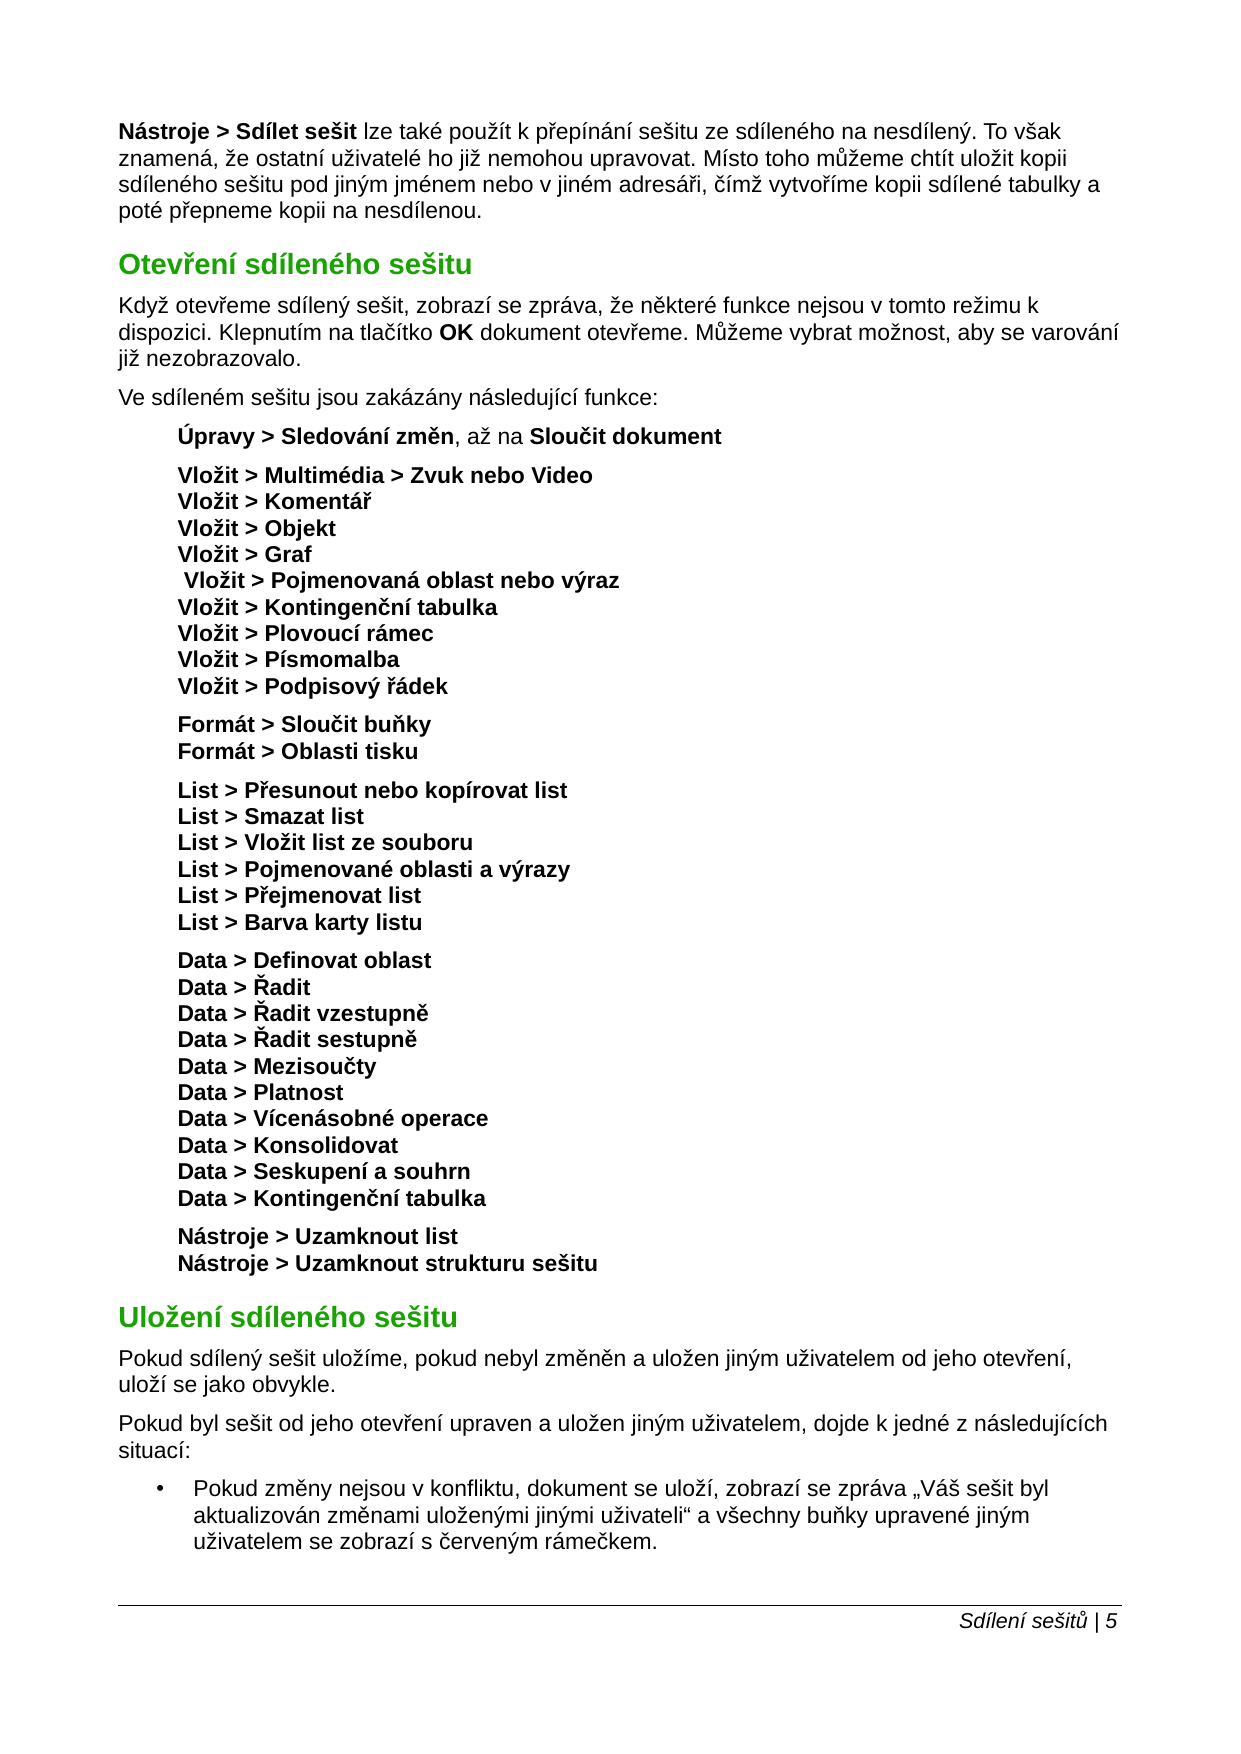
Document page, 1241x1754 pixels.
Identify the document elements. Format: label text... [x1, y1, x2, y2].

text Úpravy > Sledování změn, až na Sloučit dokument [177, 423, 1122, 449]
list Pokud změny nejsou v konfliktu, dokument se uloží, zobrazí se zpráva „Váš sešit byl aktualizován změnami uloženými jinými uživateli“ a všechny buňky upravené jiným uživatelem se zobrazí s červeným rámečkem. [156, 1475, 1122, 1554]
subtitle Uložení sdíleného sešitu [118, 1300, 1122, 1333]
text List > Přesunout nebo kopírovat list List > Smazat list List > Vložit list ze souboru List > Pojmenované oblasti a výrazy List > Přejmenovat list List > Barva karty listu [177, 777, 1122, 935]
text Nástroje > Sdílet sešit lze také použít k přepínání sešitu ze sdíleného na nesdílený. To však znamená, že ostatní uživatelé ho již nemohou upravovat. Místo toho můžeme chtít uložit kopii sdíleného sešitu pod jiným jménem nebo v jiném adresáři, čímž vytvoříme kopii sdílené tabulky a poté přepneme kopii na nesdílenou. [118, 118, 1122, 223]
text Ve sdíleném sešitu jsou zakázány následující funkce: [118, 384, 1122, 410]
text Formát > Sloučit buňky Formát > Oblasti tisku [177, 711, 1122, 764]
text Pokud sdílený sešit uložíme, pokud nebyl změněn a uložen jiným uživatelem od jeho otevření, uloží se jako obvykle. [118, 1345, 1122, 1398]
text Pokud byl sešit od jeho otevření upraven a uložen jiným uživatelem, dojde k jedné z následujících situací: [118, 1410, 1122, 1463]
subtitle Otevření sdíleného sešitu [118, 247, 1122, 281]
text Nástroje > Uzamknout list Nástroje > Uzamknout strukturu sešitu [177, 1223, 1122, 1276]
text Když otevřeme sdílený sešit, zobrazí se zpráva, že některé funkce nejsou v tomto režimu k dispozici. Klepnutím na tlačítko OK dokument otevřeme. Můžeme vybrat možnost, aby se varování již nezobrazovalo. [118, 292, 1122, 372]
text Data > Definovat oblast Data > Řadit Data > Řadit vzestupně Data > Řadit sestupně Data > Mezisoučty Data > Platnost Data > Vícenásobné operace Data > Konsolidovat Data > Seskupení a souhrn Data > Kontingenční tabulka [177, 947, 1122, 1211]
text Vložit > Multimédia > Zvuk nebo Video Vložit > Komentář Vložit > Objekt Vložit > Graf Vložit > Pojmenovaná oblast nebo výraz Vložit > Kontingenční tabulka Vložit > Plovoucí rámec Vložit > Písmomalba Vložit > Podpisový řádek [177, 462, 1122, 699]
